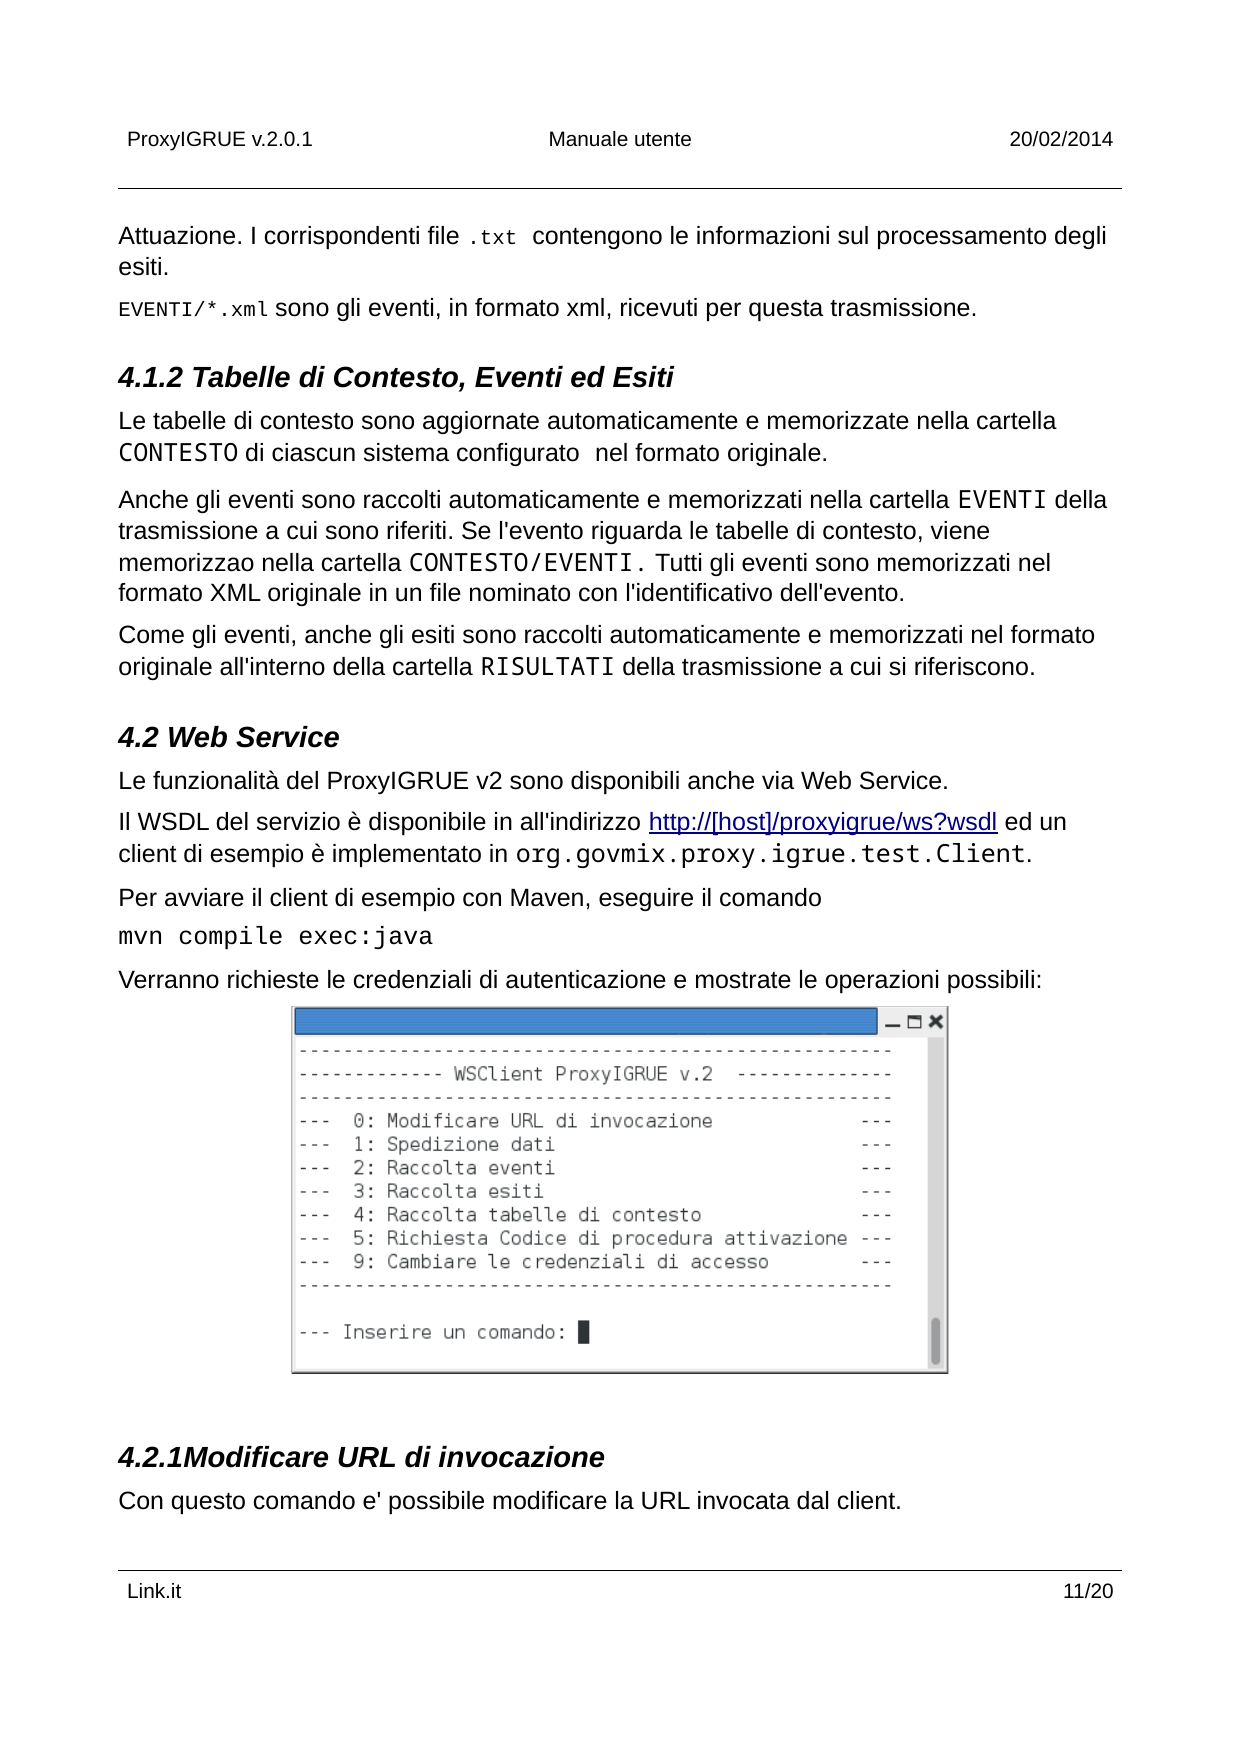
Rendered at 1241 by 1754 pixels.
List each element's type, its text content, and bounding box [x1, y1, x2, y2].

text Le funzionalità del ProxyIGRUE v2 sono disponibili anche via Web Service. [118, 766, 1122, 795]
text Le tabelle di contesto sono aggiornate automaticamente e memorizzate nella cartella CONTESTO di ciascun sistema configurato nel formato originale. [118, 406, 1122, 469]
picture [291, 1006, 949, 1374]
text Per avviare il client di esempio con Maven, eseguire il comando [118, 883, 1122, 911]
text Come gli eventi, anche gli esiti sono raccolti automaticamente e memorizzati nel formato originale all'interno della cartella RISULTATI della trasmissione a cui si riferiscono. [118, 620, 1122, 682]
text Attuazione. I corrispondenti file .txt contengono le informazioni sul processamento degli esiti. [118, 218, 1122, 281]
subtitle Web Service [118, 720, 1122, 753]
text Il WSDL del servizio è disponibile in all'indirizzo http://[host]/proxyigrue/ws?wsdl ed un client di esempio è implementato in org.govmix.proxy.igrue.test.Client. [118, 807, 1122, 870]
text mvn compile exec:java [118, 924, 1122, 952]
subtitle Modificare URL di invocazione [118, 1440, 1122, 1474]
list Con questo comando e' possibile modificare la URL invocata dal client. [118, 1486, 1122, 1515]
text Verranno richieste le credenziali di autenticazione e mostrate le operazioni possibili: [118, 965, 1122, 993]
text Anche gli eventi sono raccolti automaticamente e memorizzati nella cartella EVENTI della trasmissione a cui sono riferiti. Se l'evento riguarda le tabelle di contesto, viene memorizzao nella cartella CONTESTO/EVENTI. Tutti gli eventi sono memorizzati nel formato XML originale in un file nominato con l'identificativo dell'evento. [118, 482, 1122, 607]
text EVENTI/*.xml sono gli eventi, in formato xml, ricevuti per questa trasmissione. [118, 293, 1122, 323]
subtitle Tabelle di Contesto, Eventi ed Esiti [118, 360, 1122, 394]
